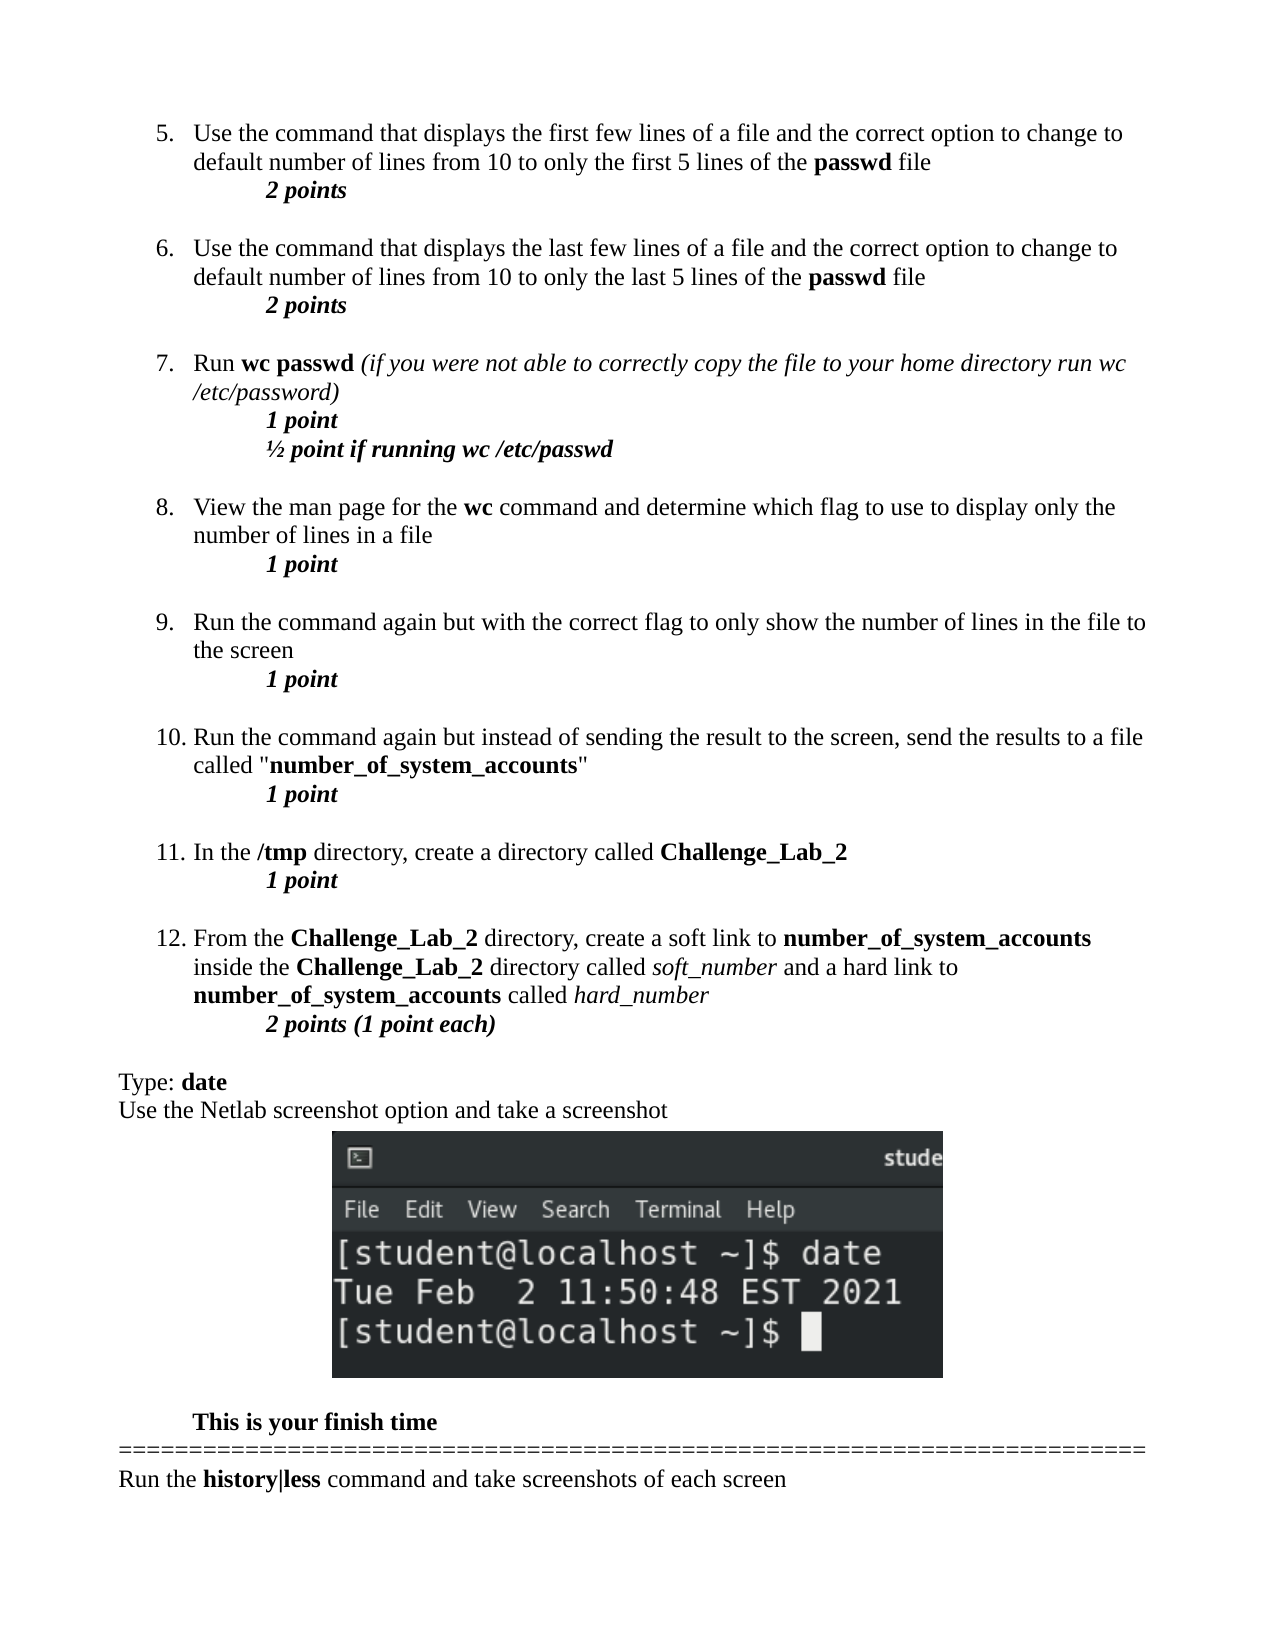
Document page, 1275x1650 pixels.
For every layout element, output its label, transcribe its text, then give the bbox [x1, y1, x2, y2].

text 1 point [118, 779, 1157, 808]
picture [332, 1131, 943, 1378]
text Run the history|less command and take screenshots of each screen [118, 1464, 1157, 1493]
list Run the command again but with the correct flag to only show the number of lines in the file to the screen [156, 607, 1157, 664]
text Use the Netlab screenshot option and take a screenshot [118, 1096, 1157, 1124]
list In the /tmp directory, create a directory called Challenge_Lab_2 [156, 837, 1157, 866]
text ========================================================================= [118, 1435, 1157, 1464]
text 1 point [118, 549, 1157, 578]
list View the man page for the wc command and determine which flag to use to display only the number of lines in a file [156, 492, 1157, 549]
text 1 point [118, 664, 1157, 693]
list Run wc passwd (if you were not able to correctly copy the file to your home directory run wc /etc/password) [156, 348, 1157, 406]
text 2 points [118, 176, 1157, 204]
text 1 point [118, 866, 1157, 894]
text This is your finish time [118, 1407, 1157, 1435]
list Run the command again but instead of sending the result to the screen, send the results to a file called "number_of_system_accounts" [156, 722, 1157, 779]
text 1 point [118, 406, 1157, 434]
text Type: date [118, 1067, 1157, 1096]
list Use the command that displays the last few lines of a file and the correct option to change to default number of lines from 10 to only the last 5 lines of the passwd file [156, 233, 1157, 291]
text ½ point if running wc /etc/passwd [118, 434, 1157, 463]
list From the Challenge_Lab_2 directory, create a soft link to number_of_system_accounts inside the Challenge_Lab_2 directory called soft_number and a hard link to number_of_system_accounts called hard_number [156, 923, 1157, 1009]
text 2 points [118, 291, 1157, 319]
list Use the command that displays the first few lines of a file and the correct option to change to default number of lines from 10 to only the first 5 lines of the passwd file [156, 118, 1157, 176]
text 2 points (1 point each) [118, 1009, 1157, 1038]
